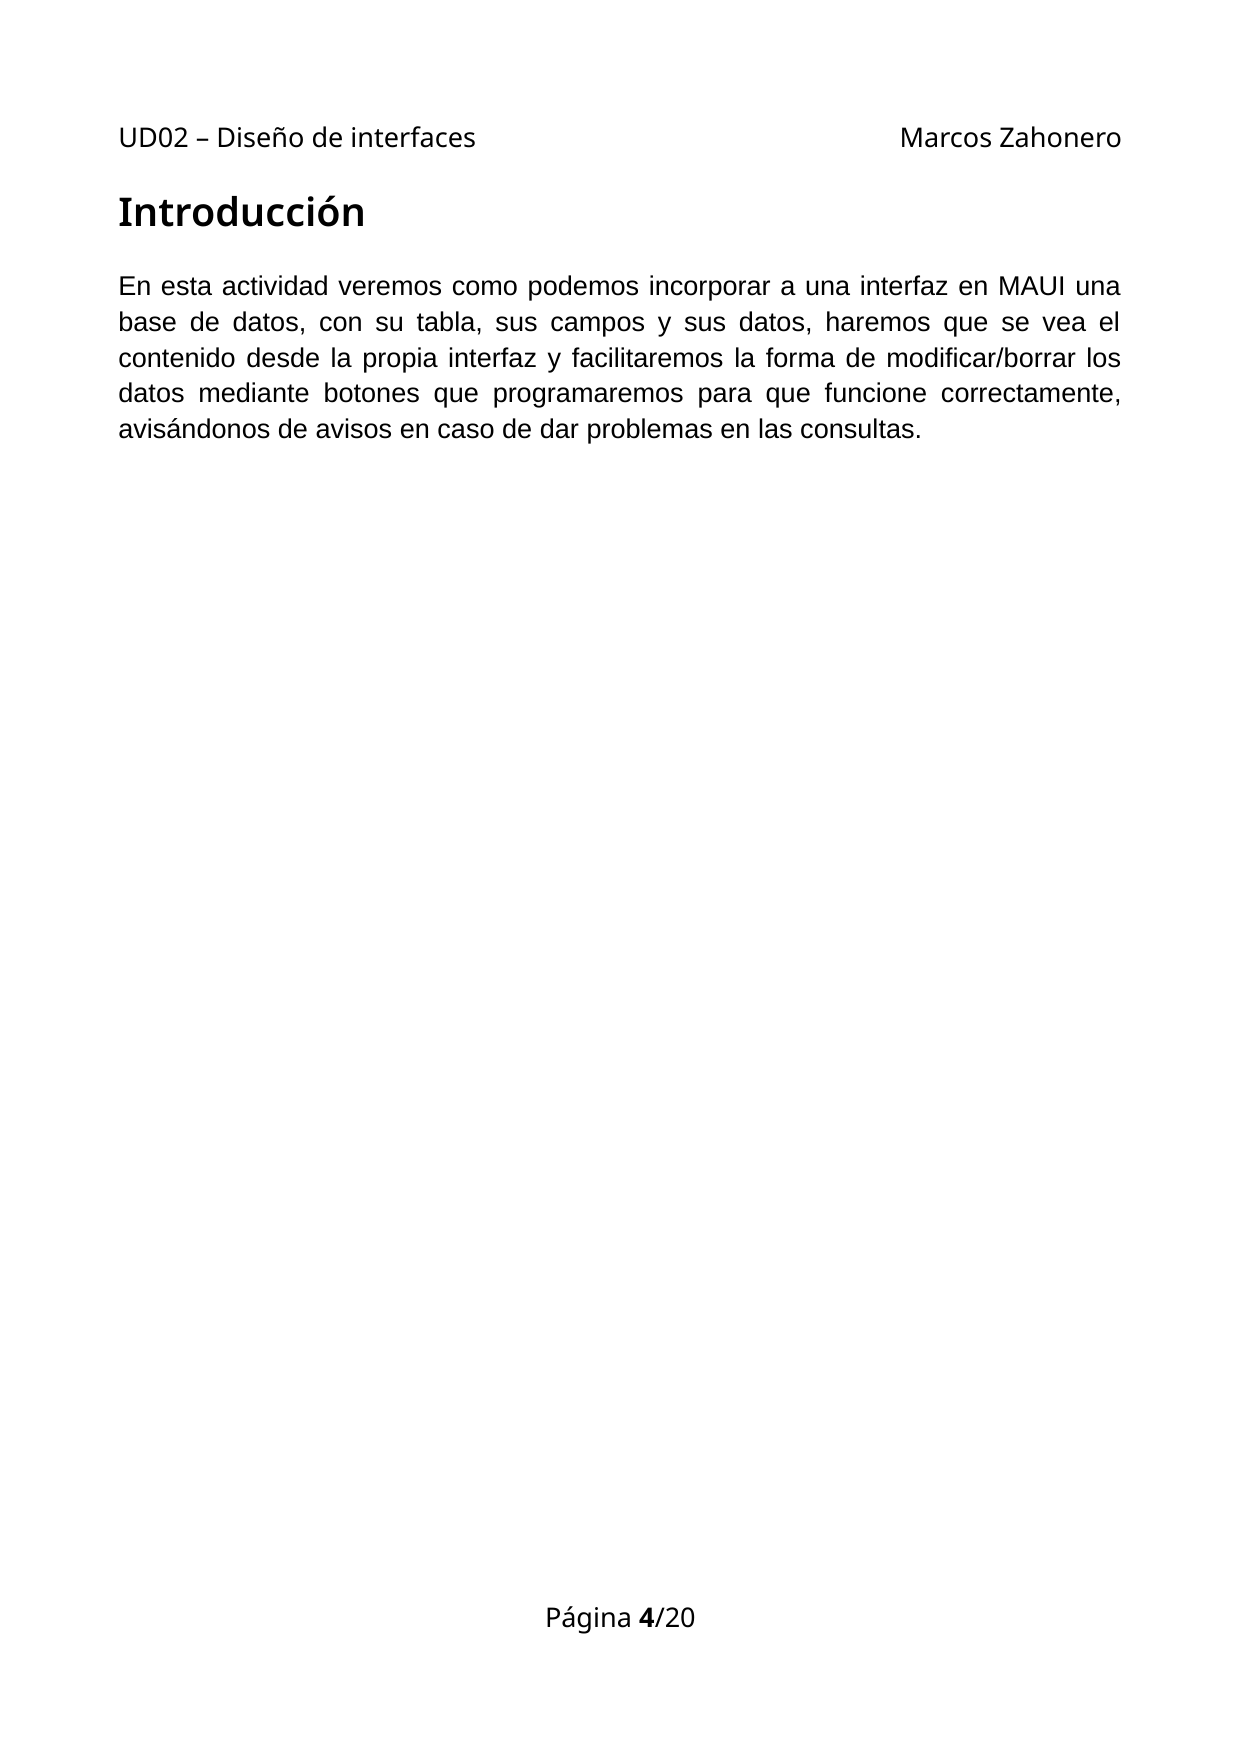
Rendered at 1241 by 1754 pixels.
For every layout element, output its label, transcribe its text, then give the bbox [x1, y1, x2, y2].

subtitle Introducción [118, 184, 1122, 238]
text En esta actividad veremos como podemos incorporar a una interfaz en MAUI una base de datos, con su tabla, sus campos y sus datos, haremos que se vea el contenido desde la propia interfaz y facilitaremos la forma de modificar/borrar los datos mediante botones que programaremos para que funcione correctamente, avisándonos de avisos en caso de dar problemas en las consultas. [118, 270, 1122, 445]
